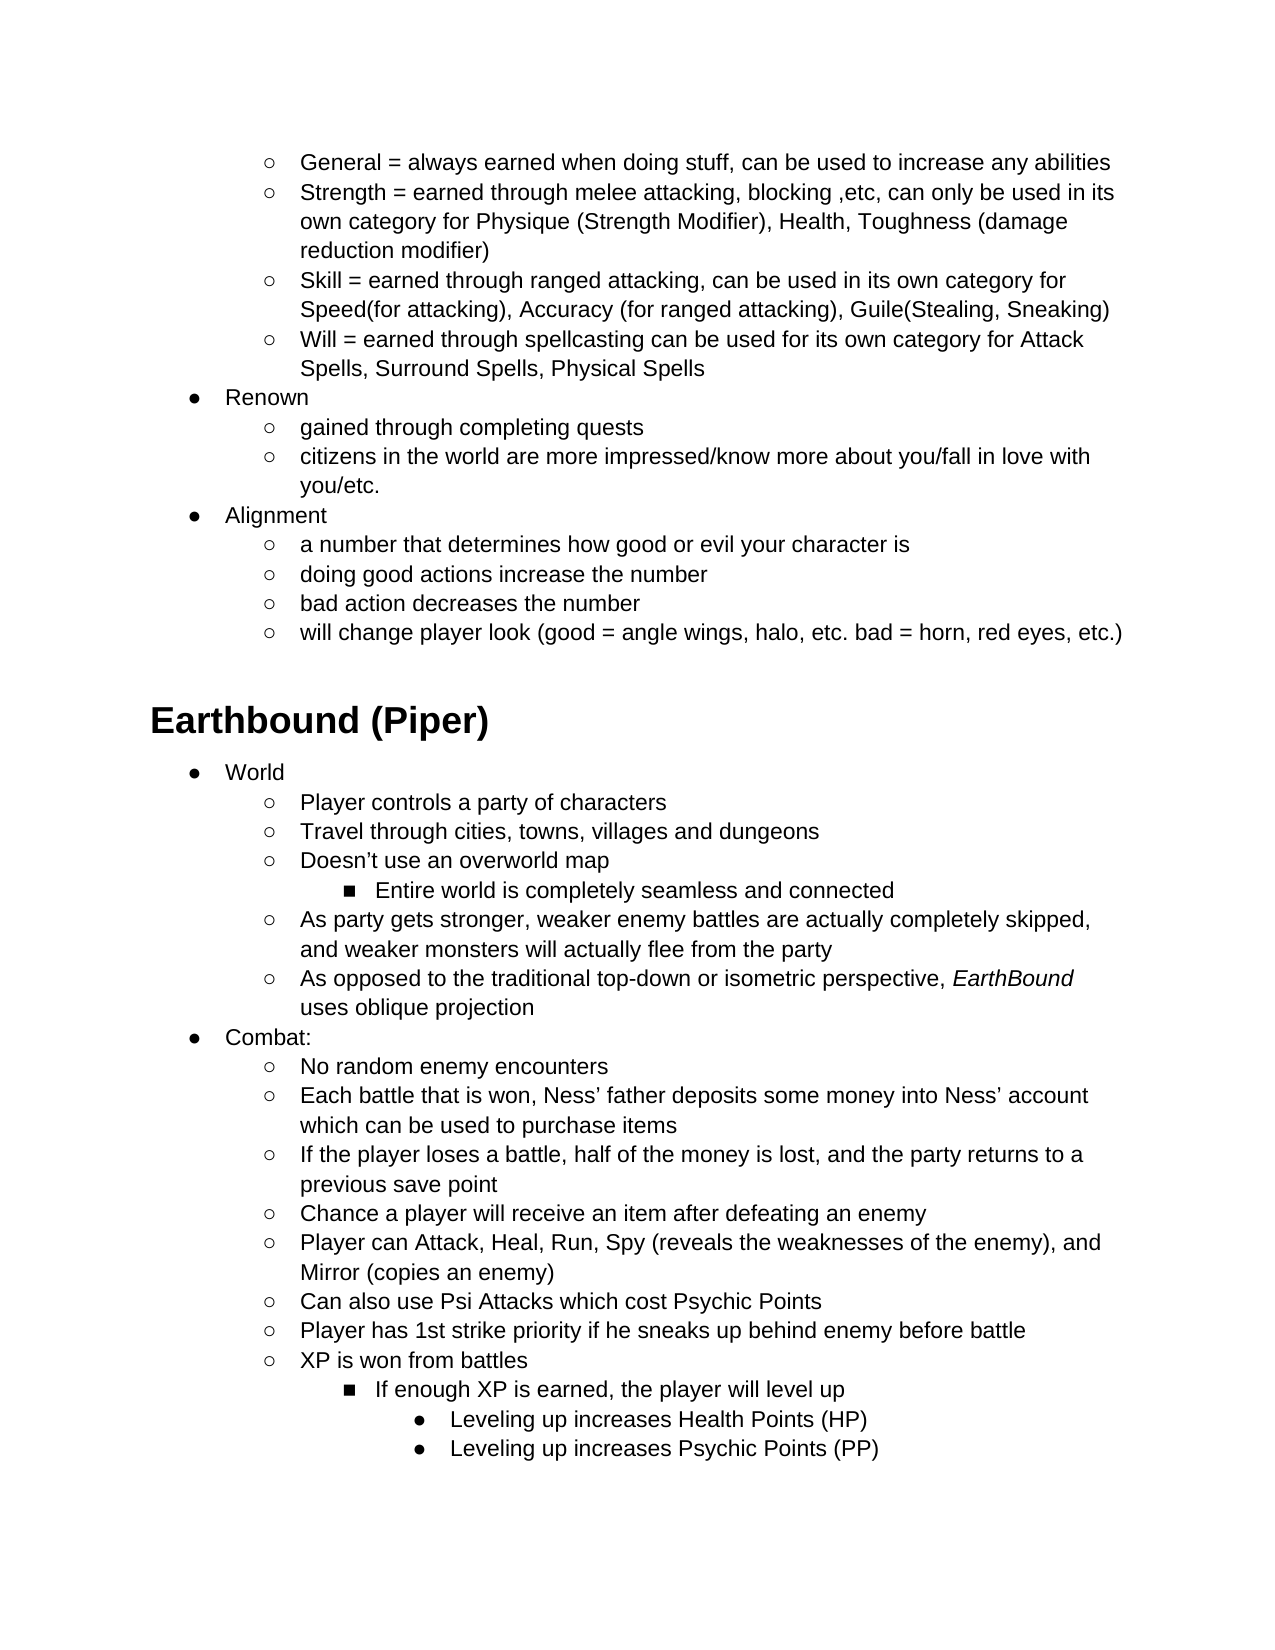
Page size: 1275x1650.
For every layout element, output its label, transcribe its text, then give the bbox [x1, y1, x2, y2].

list Each battle that is won, Ness’ father deposits some money into Ness’ account which can be used to purchase items [262, 1083, 1125, 1138]
list No random enemy encounters [262, 1054, 1125, 1079]
list World [187, 760, 1125, 786]
list Skill = earned through ranged attacking, can be used in its own category for Speed(for attacking), Accuracy (for ranged attacking), Guile(Stealing, Sneaking) [262, 267, 1125, 322]
list General = always earned when doing stuff, can be used to increase any abilities [262, 150, 1125, 176]
list Player controls a party of characters [262, 789, 1125, 815]
list If enough XP is earned, the player will level up [150, 1377, 1125, 1402]
list Strength = earned through melee attacking, blocking ,etc, can only be used in its own category for Physique (Strength Modifier), Health, Toughness (damage reduction modifier) [262, 179, 1125, 264]
list Chance a player will receive an item after defeating an enemy [262, 1201, 1125, 1226]
list a number that determines how good or evil your character is [262, 532, 1125, 557]
list will change player look (good = angle wings, halo, etc. bad = horn, red eyes, etc.) [262, 620, 1125, 646]
list If the player loses a battle, half of the money is lost, and the party returns to a previous save point [262, 1142, 1125, 1197]
list Can also use Psi Attacks which cost Psychic Points [262, 1289, 1125, 1314]
list Will = earned through spellcasting can be used for its own category for Attack Spells, Surround Spells, Physical Spells [262, 326, 1125, 381]
list Travel through cities, towns, villages and dungeons [262, 819, 1125, 844]
list As party gets stronger, weaker enemy battles are actually completely skipped, and weaker monsters will actually flee from the party [262, 907, 1125, 962]
list citizens in the world are more impressed/know more about you/fall in love with you/etc. [262, 444, 1125, 499]
list gained through completing quests [262, 414, 1125, 440]
list Renown [187, 385, 1125, 411]
list Alignment [187, 502, 1125, 528]
list Player can Attack, Heal, Run, Spy (reveals the weaknesses of the enemy), and Mirror (copies an enemy) [262, 1230, 1125, 1285]
list Doesn’t use an overworld map [262, 848, 1125, 874]
list Leveling up increases Health Points (HP) [412, 1406, 1125, 1432]
list XP is won from battles [262, 1347, 1125, 1373]
list Leveling up increases Psychic Points (PP) [412, 1436, 1125, 1461]
list Combat: [187, 1024, 1125, 1050]
list bad action decreases the number [262, 591, 1125, 616]
list Entire world is completely seamless and connected [150, 877, 1125, 903]
subtitle Earthbound (Piper) [150, 699, 1125, 741]
list As opposed to the traditional top-down or isometric perspective, EarthBound uses oblique projection [262, 966, 1125, 1021]
list doing good actions increase the number [262, 561, 1125, 587]
list Player has 1st strike priority if he sneaks up behind enemy before battle [262, 1318, 1125, 1344]
